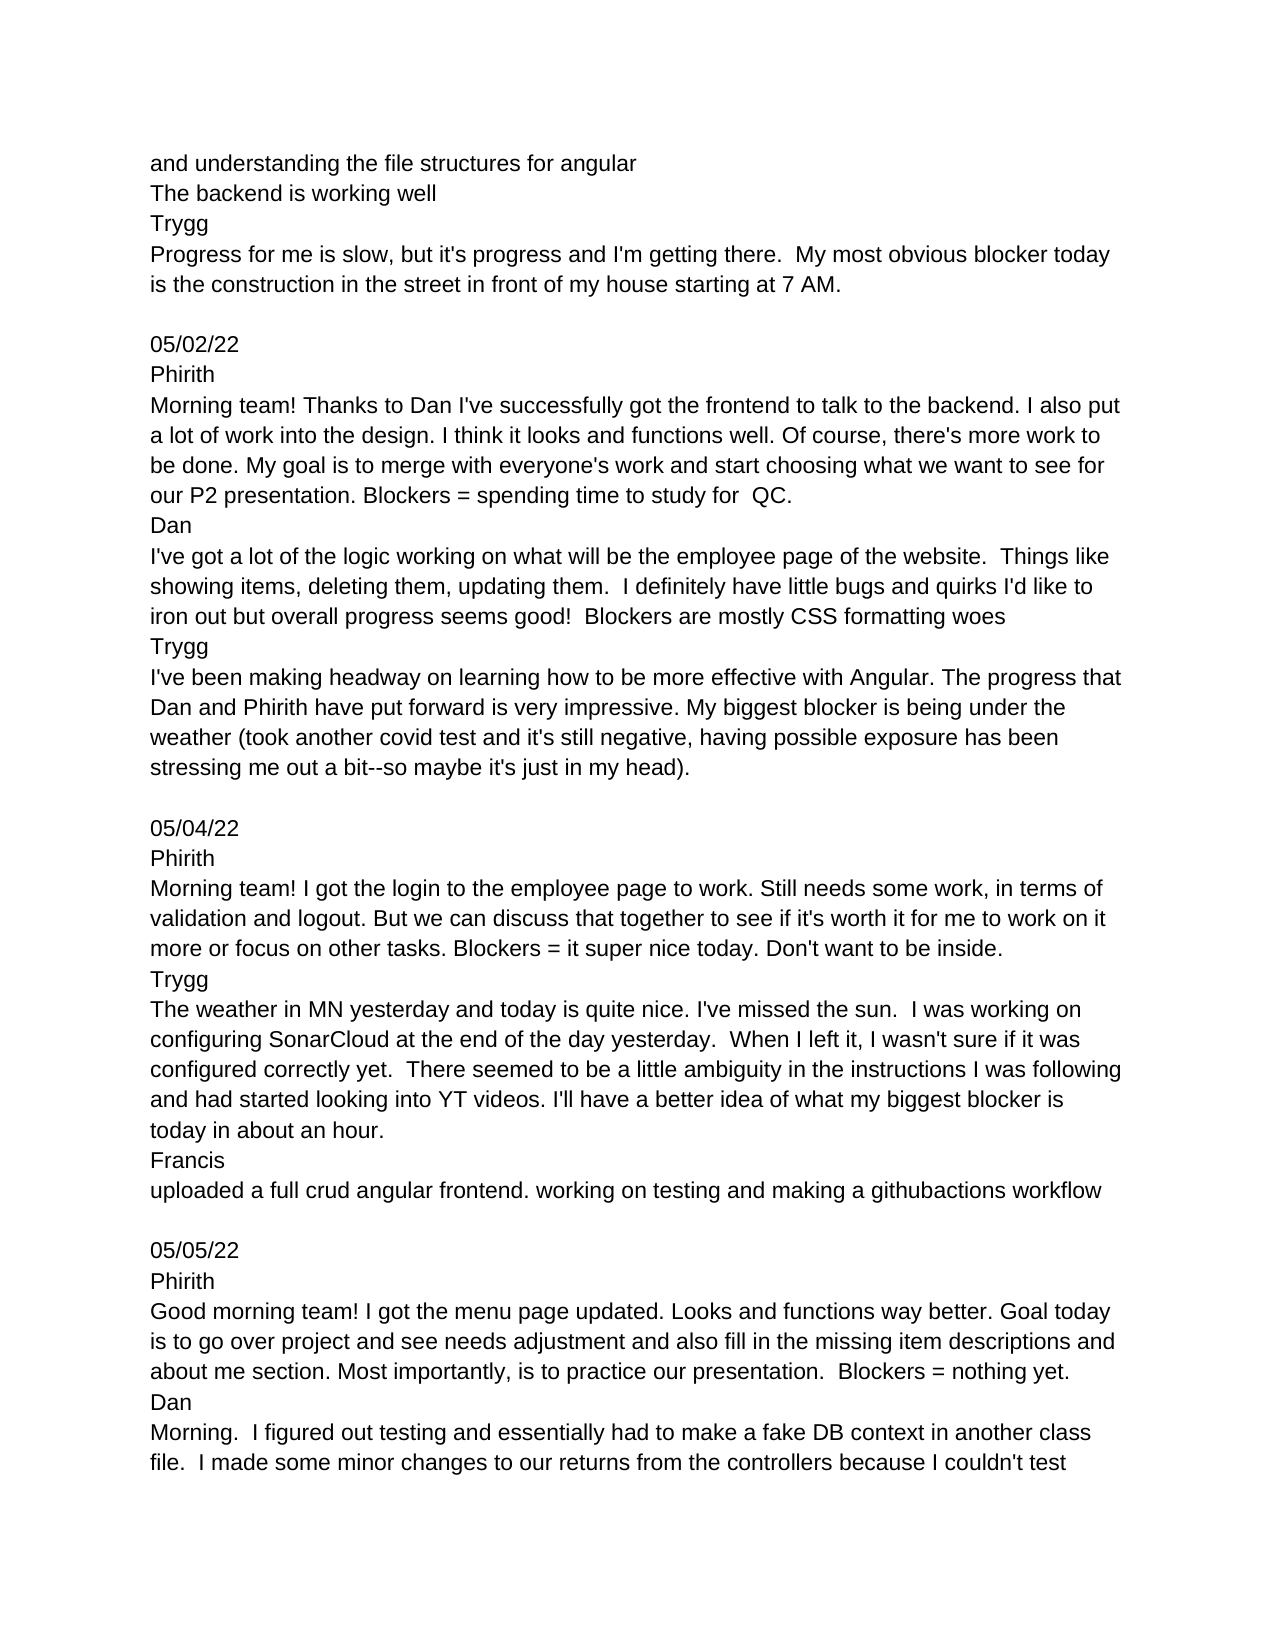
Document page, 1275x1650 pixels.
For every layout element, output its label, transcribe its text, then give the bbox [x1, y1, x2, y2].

text Phirith [150, 361, 1125, 388]
text 05/05/22 [150, 1237, 1125, 1264]
text Phirith [150, 1268, 1125, 1294]
text Trygg [150, 210, 1125, 237]
text I've been making headway on learning how to be more effective with Angular. The progress that Dan and Phirith have put forward is very impressive. My biggest blocker is being under the weather (took another covid test and it's still negative, having possible exposure has been stressing me out a bit--so maybe it's just in my head). [150, 663, 1125, 781]
text Morning team! Thanks to Dan I've successfully got the frontend to talk to the backend. I also put a lot of work into the design. I think it looks and functions well. Of course, there's more work to be done. My goal is to merge with everyone's work and start choosing what we want to see for our P2 presentation. Blockers = spending time to study for QC. [150, 392, 1125, 509]
text and understanding the file structures for angular [150, 150, 1125, 176]
text The backend is working well [150, 180, 1125, 207]
text Francis [150, 1147, 1125, 1173]
text 05/02/22 [150, 331, 1125, 358]
text Dan [150, 512, 1125, 539]
text Good morning team! I got the menu page updated. Looks and functions way better. Goal today is to go over project and see needs adjustment and also fill in the missing item descriptions and about me section. Most importantly, is to practice our presentation. Blockers = nothing yet. [150, 1298, 1125, 1385]
text Morning team! I got the login to the employee page to work. Still needs some work, in terms of validation and logout. But we can discuss that together to see if it's worth it for me to work on it more or focus on other tasks. Blockers = it super nice today. Don't want to be inside. [150, 875, 1125, 962]
text Morning. I figured out testing and essentially had to make a fake DB context in another class file. I made some minor changes to our returns from the controllers because I couldn't test [150, 1419, 1125, 1475]
text Dan [150, 1388, 1125, 1415]
text Trygg [150, 966, 1125, 992]
text I've got a lot of the logic working on what will be the employee page of the website. Things like showing items, deleting them, updating them. I definitely have little bugs and quirks I'd like to iron out but overall progress seems good! Blockers are mostly CSS formatting woes [150, 543, 1125, 629]
text 05/04/22 [150, 814, 1125, 841]
text The weather in MN yesterday and today is quite nice. I've missed the sun. I was working on configuring SonarCloud at the end of the day yesterday. When I left it, I wasn't sure if it was configured correctly yet. There seemed to be a little ambiguity in the instructions I was following and had started looking into YT videos. I'll have a better idea of what my biggest blocker is today in about an hour. [150, 996, 1125, 1143]
text Phirith [150, 845, 1125, 871]
text Trygg [150, 633, 1125, 660]
text Progress for me is slow, but it's progress and I'm getting there. My most obvious blocker today is the construction in the street in front of my house starting at 7 AM. [150, 241, 1125, 297]
text uploaded a full crud angular frontend. working on testing and making a githubactions workflow [150, 1177, 1125, 1203]
